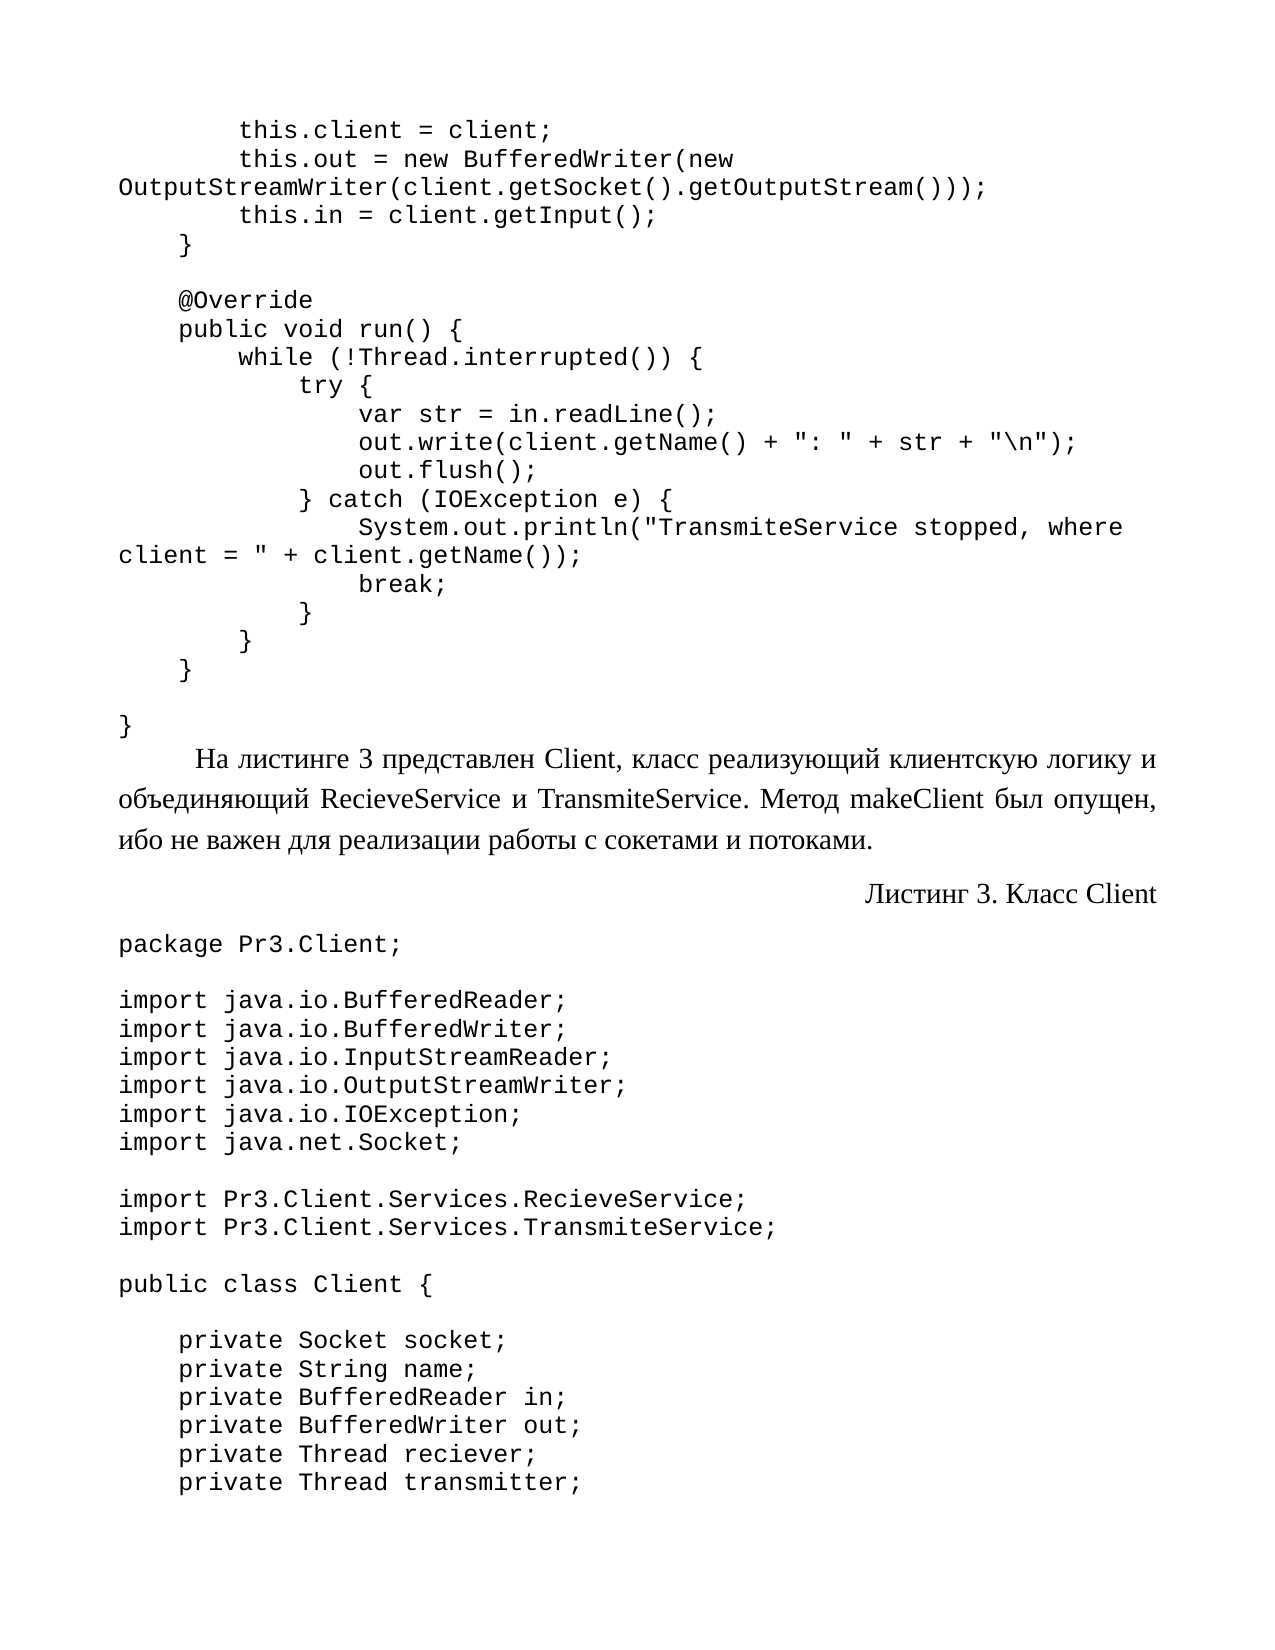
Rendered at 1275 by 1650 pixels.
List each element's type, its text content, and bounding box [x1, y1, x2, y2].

text private Thread reciever; [118, 1441, 1157, 1470]
text private BufferedWriter out; [118, 1413, 1157, 1441]
text this.client = client; [118, 118, 1157, 146]
text import java.io.IOException; [118, 1101, 1157, 1130]
text System.out.println("TransmiteService stopped, where client = " + client.getName()); [118, 515, 1157, 571]
text import java.io.BufferedWriter; [118, 1016, 1157, 1045]
text this.in = client.getInput(); [118, 203, 1157, 231]
text } catch (IOException e) { [118, 486, 1157, 515]
text @Override [118, 288, 1157, 316]
text private String name; [118, 1356, 1157, 1385]
text } [118, 600, 1157, 628]
text private Thread transmitter; [118, 1470, 1157, 1498]
text import java.net.Socket; [118, 1130, 1157, 1158]
text package Pr3.Client; [118, 931, 1157, 960]
text } [118, 628, 1157, 656]
text import Pr3.Client.Services.TransmiteService; [118, 1215, 1157, 1243]
text while (!Thread.interrupted()) { [118, 345, 1157, 373]
text break; [118, 571, 1157, 600]
text public class Client { [118, 1271, 1157, 1300]
text var str = in.readLine(); [118, 401, 1157, 430]
text import java.io.OutputStreamWriter; [118, 1073, 1157, 1101]
text } [118, 656, 1157, 685]
text this.out = new BufferedWriter(new OutputStreamWriter(client.getSocket().getOutputStream())); [118, 146, 1157, 203]
text На листинге 3 представлен Client, класс реализующий клиентскую логику и объединяющий RecieveService и TransmiteService. Метод makeClient был опущен, ибо не важен для реализации работы с сокетами и потоками. [118, 741, 1157, 855]
text import java.io.InputStreamReader; [118, 1045, 1157, 1073]
text } [118, 231, 1157, 260]
text private Socket socket; [118, 1328, 1157, 1356]
text Листинг 3. Класс Client [118, 877, 1157, 910]
text public void run() { [118, 316, 1157, 345]
text import Pr3.Client.Services.RecieveService; [118, 1186, 1157, 1215]
text out.write(client.getName() + ": " + str + "\n"); [118, 430, 1157, 458]
text private BufferedReader in; [118, 1385, 1157, 1413]
text try { [118, 373, 1157, 401]
text import java.io.BufferedReader; [118, 988, 1157, 1016]
text } [118, 713, 1157, 741]
text out.flush(); [118, 458, 1157, 486]
